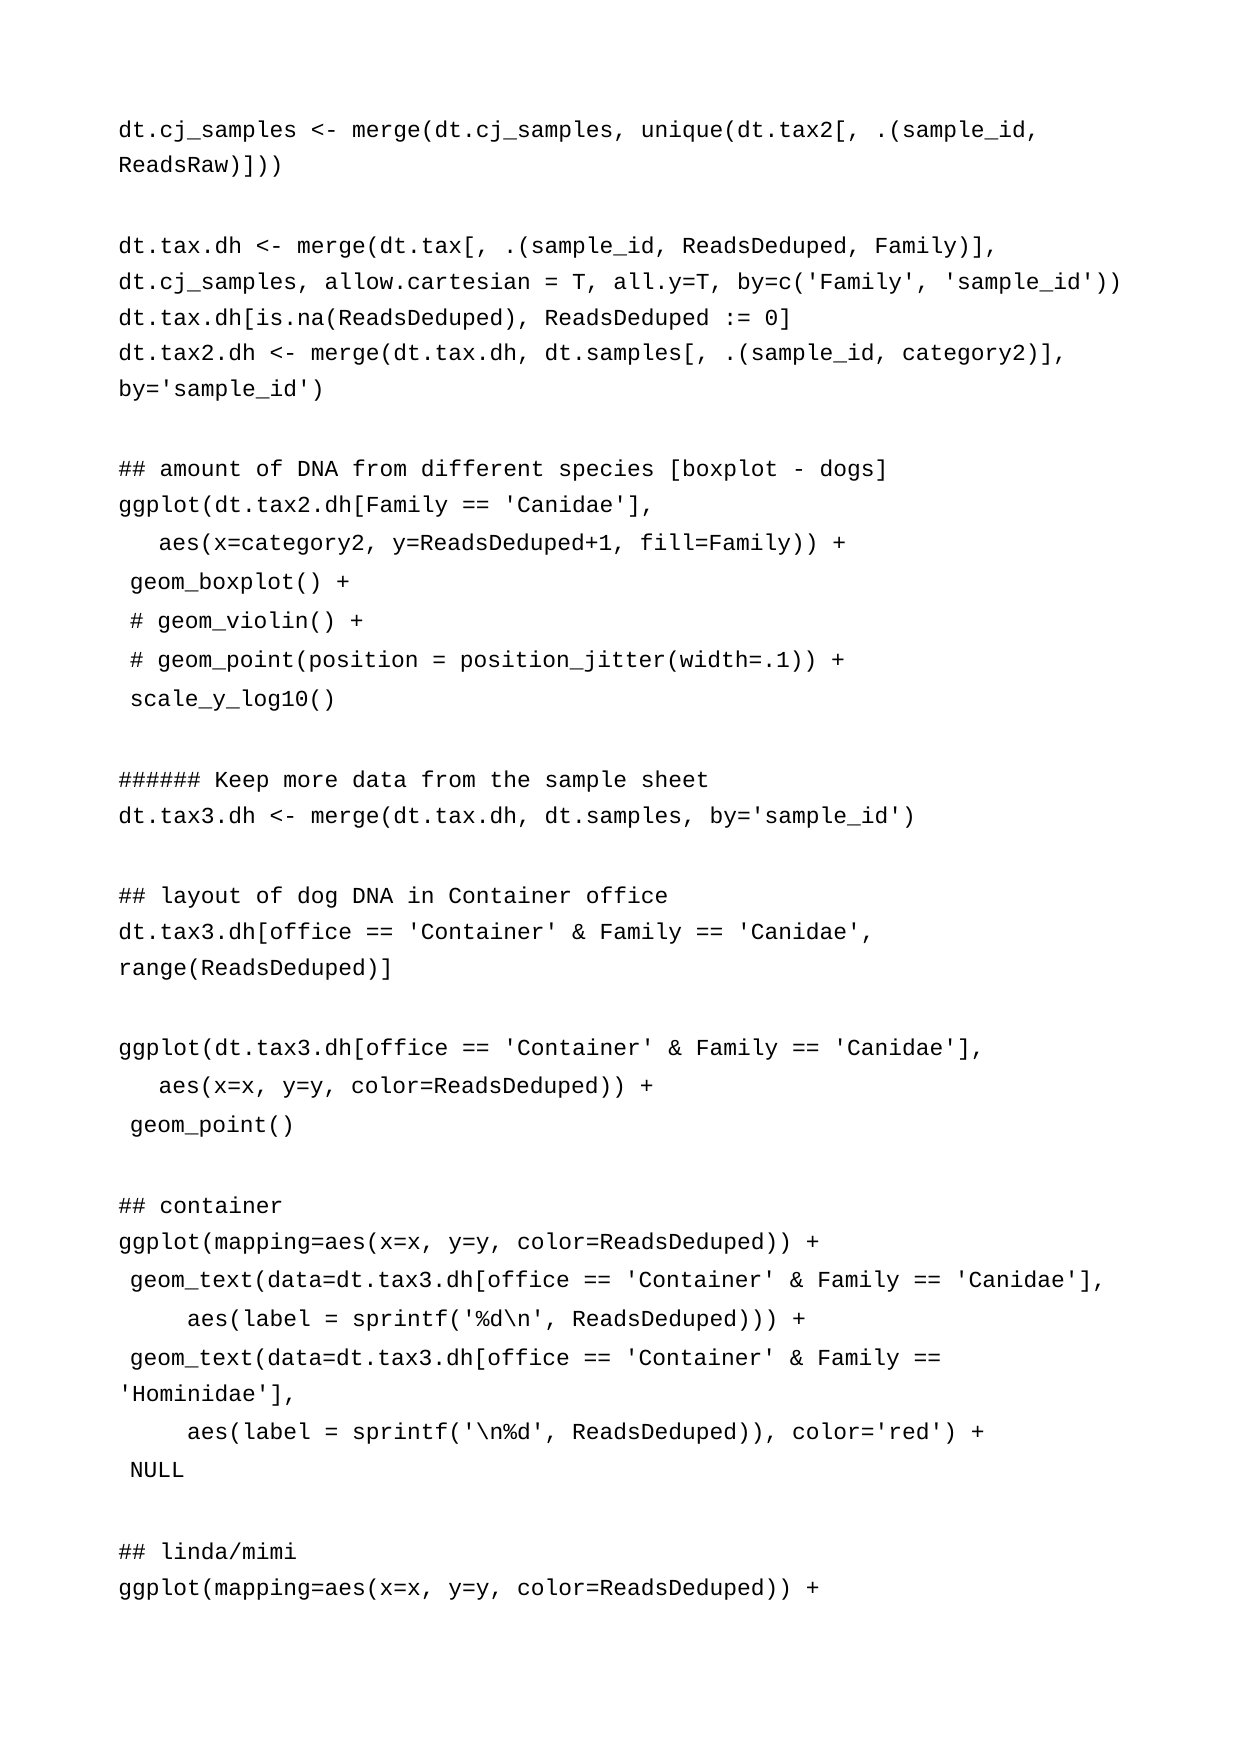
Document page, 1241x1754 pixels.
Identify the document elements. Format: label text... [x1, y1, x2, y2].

text ## layout of dog DNA in Container office [118, 884, 1122, 911]
text dt.tax3.dh[office == 'Container' & Family == 'Canidae', range(ReadsDeduped)] [118, 920, 1122, 982]
text aes(label = sprintf('\n%d', ReadsDeduped)), color='red') + [118, 1418, 1122, 1446]
text geom_text(data=dt.tax3.dh[office == 'Container' & Family == 'Hominidae'], [118, 1344, 1122, 1408]
text dt.tax2.dh <- merge(dt.tax.dh, dt.samples[, .(sample_id, category2)], by='sample_id') [118, 342, 1122, 403]
text NULL [118, 1457, 1122, 1485]
text dt.tax.dh <- merge(dt.tax[, .(sample_id, ReadsDeduped, Family)], dt.cj_samples, allow.cartesian = T, all.y=T, by=c('Family', 'sample_id')) [118, 234, 1122, 296]
text aes(x=x, y=y, color=ReadsDeduped)) + [118, 1072, 1122, 1101]
text aes(x=category2, y=ReadsDeduped+1, fill=Family)) + [118, 529, 1122, 557]
text ## linda/mimi [118, 1540, 1122, 1566]
text geom_text(data=dt.tax3.dh[office == 'Container' & Family == 'Canidae'], [118, 1266, 1122, 1294]
text ## container [118, 1195, 1122, 1221]
text ggplot(dt.tax3.dh[office == 'Container' & Family == 'Canidae'], [118, 1037, 1122, 1062]
text dt.tax.dh[is.na(ReadsDeduped), ReadsDeduped := 0] [118, 306, 1122, 332]
text aes(label = sprintf('%d\n', ReadsDeduped))) + [118, 1305, 1122, 1333]
text geom_boxplot() + [118, 568, 1122, 596]
text ggplot(mapping=aes(x=x, y=y, color=ReadsDeduped)) + [118, 1231, 1122, 1256]
text ggplot(dt.tax2.dh[Family == 'Canidae'], [118, 493, 1122, 519]
text dt.tax3.dh <- merge(dt.tax.dh, dt.samples, by='sample_id') [118, 804, 1122, 830]
text # geom_point(position = position_jitter(width=.1)) + [118, 646, 1122, 674]
text # geom_violin() + [118, 607, 1122, 635]
text ## amount of DNA from different species [boxplot - dogs] [118, 458, 1122, 484]
text geom_point() [118, 1111, 1122, 1139]
text scale_y_log10() [118, 685, 1122, 713]
text ###### Keep more data from the sample sheet [118, 768, 1122, 794]
text dt.cj_samples <- merge(dt.cj_samples, unique(dt.tax2[, .(sample_id, ReadsRaw)])) [118, 118, 1122, 180]
text ggplot(mapping=aes(x=x, y=y, color=ReadsDeduped)) + [118, 1576, 1122, 1602]
